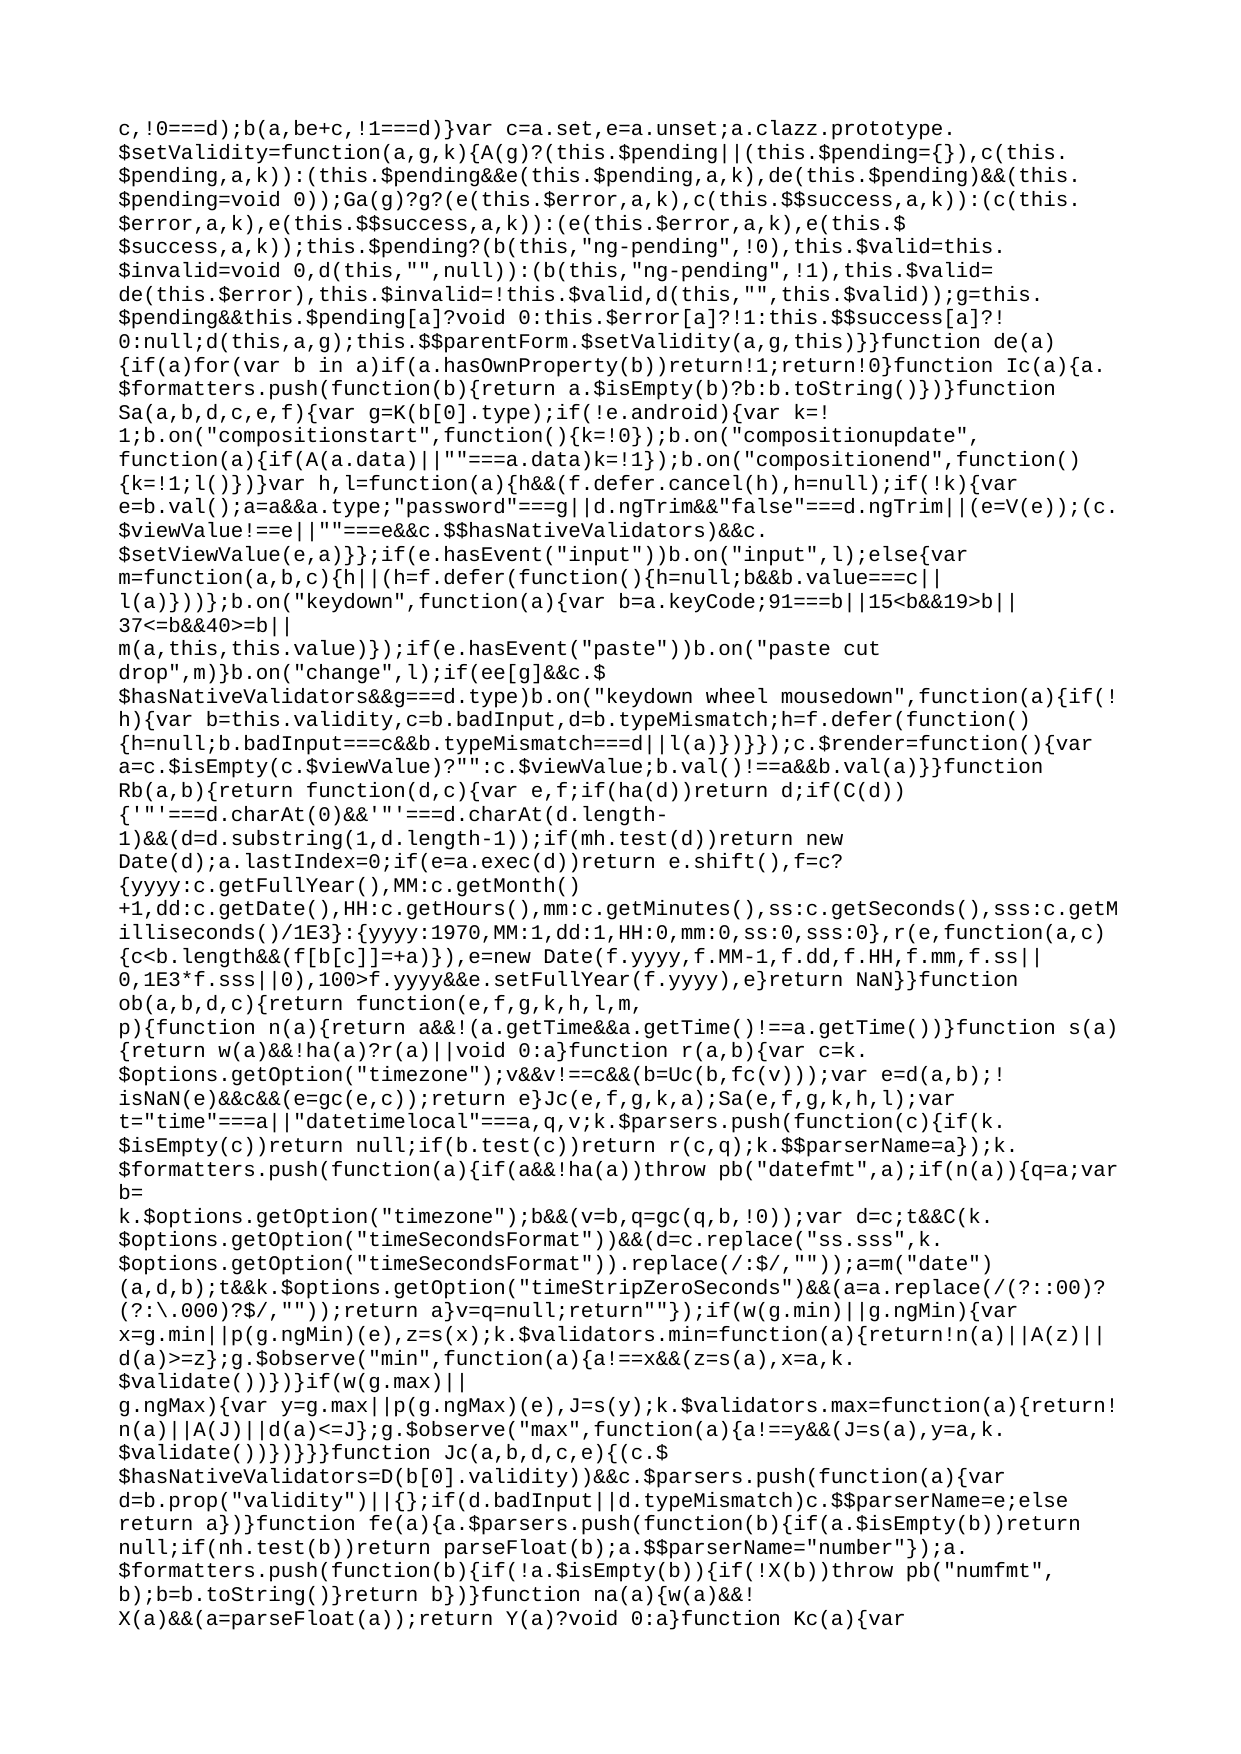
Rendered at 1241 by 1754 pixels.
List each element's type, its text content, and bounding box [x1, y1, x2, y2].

text k.$options.getOption("timezone");b&&(v=b,q=gc(q,b,!0));var d=c;t&&C(k.$options.getOption("timeSecondsFormat"))&&(d=c.replace("ss.sss",k.$options.getOption("timeSecondsFormat")).replace(/:$/,""));a=m("date")(a,d,b);t&&k.$options.getOption("timeStripZeroSeconds")&&(a=a.replace(/(?::00)?(?:\.000)?$/,""));return a}v=q=null;return""});if(w(g.min)||g.ngMin){var x=g.min||p(g.ngMin)(e),z=s(x);k.$validators.min=function(a){return!n(a)||A(z)||d(a)>=z};g.$observe("min",function(a){a!==x&&(z=s(a),x=a,k.$validate())})}if(w(g.max)|| [118, 1206, 1122, 1395]
text c,!0===d);b(a,be+c,!1===d)}var c=a.set,e=a.unset;a.clazz.prototype.$setValidity=function(a,g,k){A(g)?(this.$pending||(this.$pending={}),c(this.$pending,a,k)):(this.$pending&&e(this.$pending,a,k),de(this.$pending)&&(this.$pending=void 0));Ga(g)?g?(e(this.$error,a,k),c(this.$$success,a,k)):(c(this.$error,a,k),e(this.$$success,a,k)):(e(this.$error,a,k),e(this.$$success,a,k));this.$pending?(b(this,"ng-pending",!0),this.$valid=this.$invalid=void 0,d(this,"",null)):(b(this,"ng-pending",!1),this.$valid= [118, 118, 1122, 284]
text g.ngMax){var y=g.max||p(g.ngMax)(e),J=s(y);k.$validators.max=function(a){return!n(a)||A(J)||d(a)<=J};g.$observe("max",function(a){a!==y&&(J=s(a),y=a,k.$validate())})}}}function Jc(a,b,d,c,e){(c.$$hasNativeValidators=D(b[0].validity))&&c.$parsers.push(function(a){var d=b.prop("validity")||{};if(d.badInput||d.typeMismatch)c.$$parserName=e;else return a})}function fe(a){a.$parsers.push(function(b){if(a.$isEmpty(b))return null;if(nh.test(b))return parseFloat(b);a.$$parserName="number"});a.$formatters.push(function(b){if(!a.$isEmpty(b)){if(!X(b))throw pb("numfmt", [118, 1395, 1122, 1584]
text p){function n(a){return a&&!(a.getTime&&a.getTime()!==a.getTime())}function s(a){return w(a)&&!ha(a)?r(a)||void 0:a}function r(a,b){var c=k.$options.getOption("timezone");v&&v!==c&&(b=Uc(b,fc(v)));var e=d(a,b);!isNaN(e)&&c&&(e=gc(e,c));return e}Jc(e,f,g,k,a);Sa(e,f,g,k,h,l);var t="time"===a||"datetimelocal"===a,q,v;k.$parsers.push(function(c){if(k.$isEmpty(c))return null;if(b.test(c))return r(c,q);k.$$parserName=a});k.$formatters.push(function(a){if(a&&!ha(a))throw pb("datefmt",a);if(n(a)){q=a;var b= [118, 1017, 1122, 1206]
text function(a){if(A(a.data)||""===a.data)k=!1});b.on("compositionend",function(){k=!1;l()})}var h,l=function(a){h&&(f.defer.cancel(h),h=null);if(!k){var e=b.val();a=a&&a.type;"password"===g||d.ngTrim&&"false"===d.ngTrim||(e=V(e));(c.$viewValue!==e||""===e&&c.$$hasNativeValidators)&&c.$setViewValue(e,a)}};if(e.hasEvent("input"))b.on("input",l);else{var m=function(a,b,c){h||(h=f.defer(function(){h=null;b&&b.value===c||l(a)}))};b.on("keydown",function(a){var b=a.keyCode;91===b||15<b&&19>b||37<=b&&40>=b|| [118, 449, 1122, 638]
text 1)&&(d=d.substring(1,d.length-1));if(mh.test(d))return new Date(d);a.lastIndex=0;if(e=a.exec(d))return e.shift(),f=c?{yyyy:c.getFullYear(),MM:c.getMonth()+1,dd:c.getDate(),HH:c.getHours(),mm:c.getMinutes(),ss:c.getSeconds(),sss:c.getMilliseconds()/1E3}:{yyyy:1970,MM:1,dd:1,HH:0,mm:0,ss:0,sss:0},r(e,function(a,c){c<b.length&&(f[b[c]]=+a)}),e=new Date(f.yyyy,f.MM-1,f.dd,f.HH,f.mm,f.ss||0,1E3*f.sss||0),100>f.yyyy&&e.setFullYear(f.yyyy),e}return NaN}}function ob(a,b,d,c){return function(e,f,g,k,h,l,m, [118, 827, 1122, 1017]
text m(a,this,this.value)});if(e.hasEvent("paste"))b.on("paste cut drop",m)}b.on("change",l);if(ee[g]&&c.$$hasNativeValidators&&g===d.type)b.on("keydown wheel mousedown",function(a){if(!h){var b=this.validity,c=b.badInput,d=b.typeMismatch;h=f.defer(function(){h=null;b.badInput===c&&b.typeMismatch===d||l(a)})}});c.$render=function(){var a=c.$isEmpty(c.$viewValue)?"":c.$viewValue;b.val()!==a&&b.val(a)}}function Rb(a,b){return function(d,c){var e,f;if(ha(d))return d;if(C(d)){'"'===d.charAt(0)&&'"'===d.charAt(d.length- [118, 638, 1122, 827]
text de(this.$error),this.$invalid=!this.$valid,d(this,"",this.$valid));g=this.$pending&&this.$pending[a]?void 0:this.$error[a]?!1:this.$$success[a]?!0:null;d(this,a,g);this.$$parentForm.$setValidity(a,g,this)}}function de(a){if(a)for(var b in a)if(a.hasOwnProperty(b))return!1;return!0}function Ic(a){a.$formatters.push(function(b){return a.$isEmpty(b)?b:b.toString()})}function Sa(a,b,d,c,e,f){var g=K(b[0].type);if(!e.android){var k=!1;b.on("compositionstart",function(){k=!0});b.on("compositionupdate", [118, 284, 1122, 449]
text b);b=b.toString()}return b})}function na(a){w(a)&&!X(a)&&(a=parseFloat(a));return Y(a)?void 0:a}function Kc(a){var [118, 1584, 1122, 1631]
